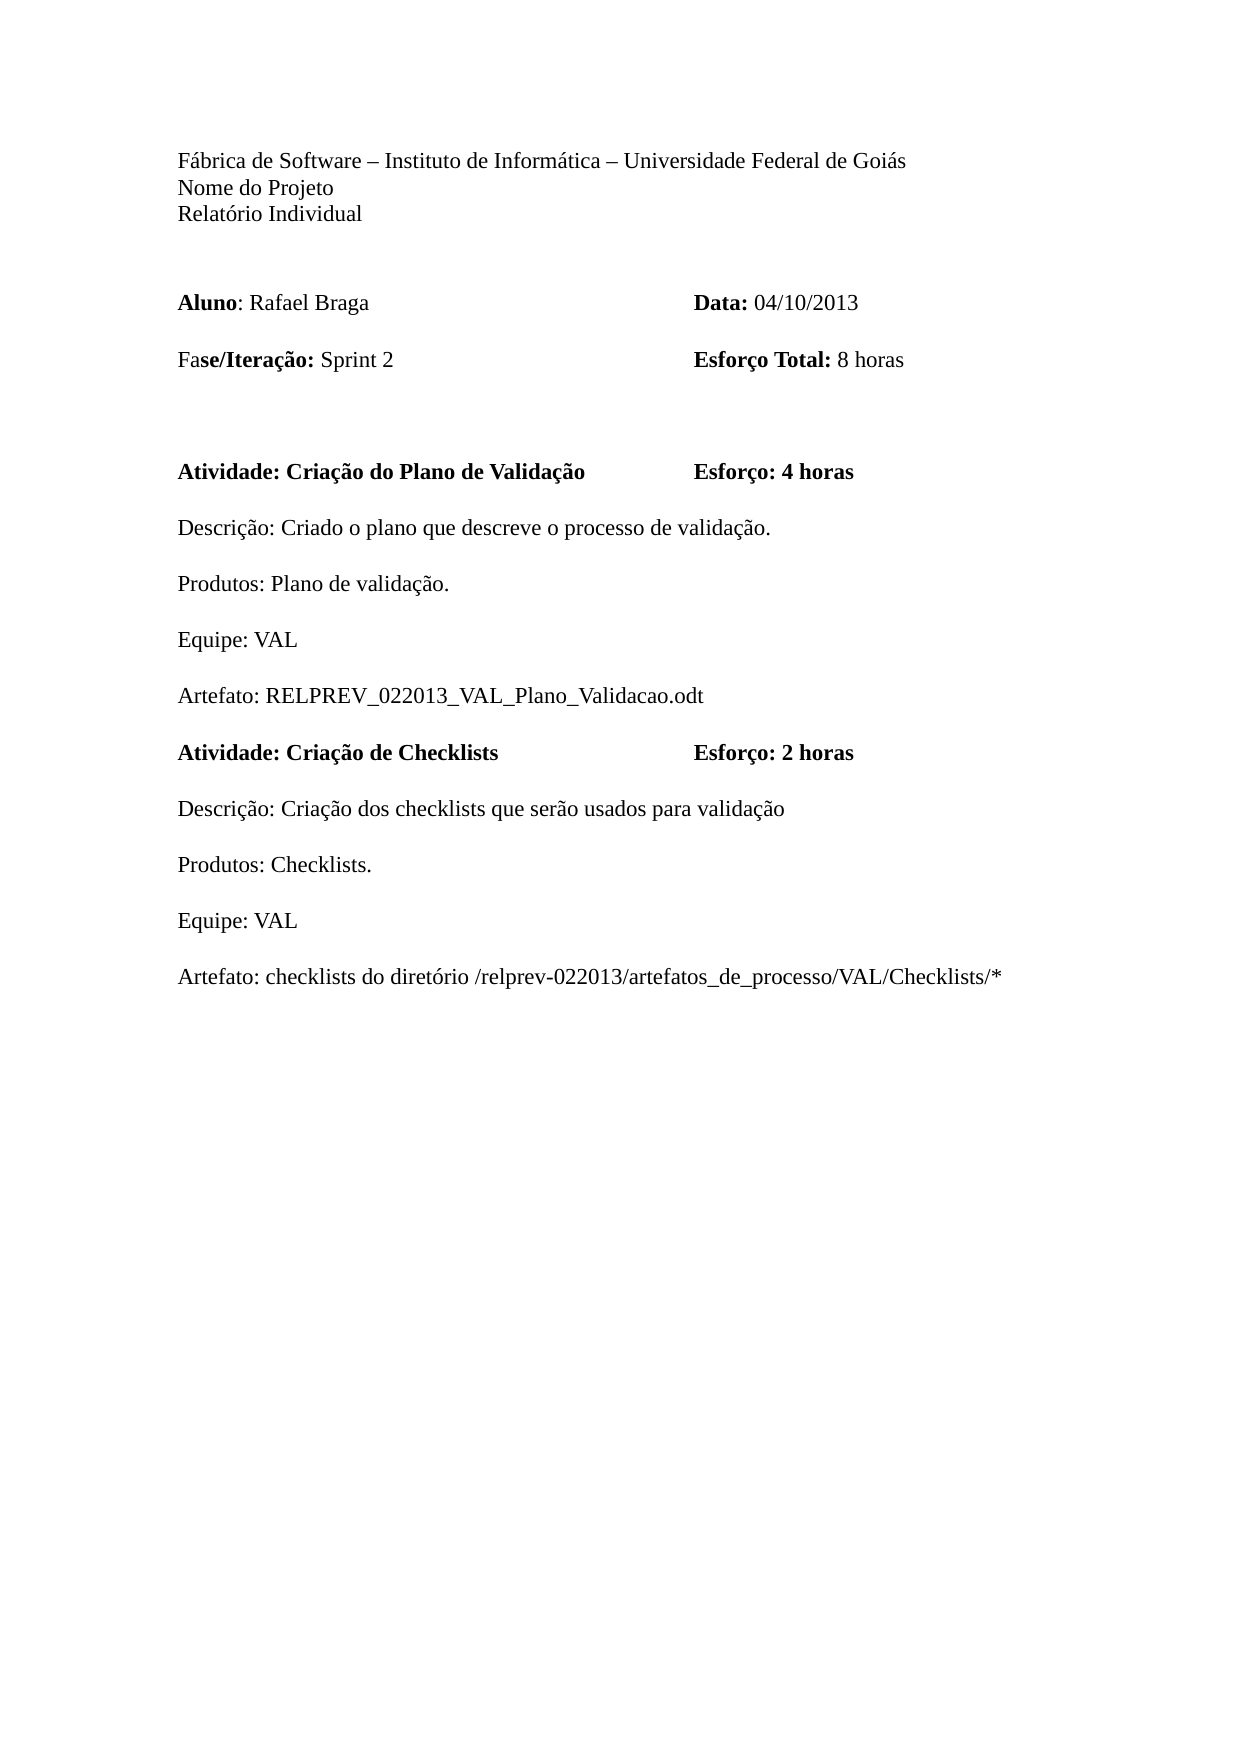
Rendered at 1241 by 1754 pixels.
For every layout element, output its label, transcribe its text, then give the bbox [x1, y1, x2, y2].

text Produtos: Plano de validação. [177, 570, 1063, 597]
text Equipe: VAL [177, 907, 1063, 933]
text Produtos: Checklists. [177, 851, 1063, 877]
text Atividade: Criação do Plano de Validação Esforço: 4 horas [177, 458, 1063, 484]
text Artefato: checklists do diretório /relprev-022013/artefatos_de_processo/VAL/Checklists/* [177, 963, 1063, 989]
text Atividade: Criação de Checklists Esforço: 2 horas [177, 739, 1063, 765]
text Descrição: Criação dos checklists que serão usados para validação [177, 795, 1063, 821]
text Equipe: VAL [177, 626, 1063, 653]
text Fábrica de Software – Instituto de Informática – Universidade Federal de Goiás [177, 148, 1063, 174]
text Fase/Iteração: Sprint 2 Esforço Total: 8 horas [177, 346, 1063, 372]
text Nome do Projeto [177, 174, 1063, 200]
text Descrição: Criado o plano que descreve o processo de validação. [177, 514, 1063, 540]
text Aluno: Rafael Braga Data: 04/10/2013 [177, 289, 1063, 316]
text Artefato: RELPREV_022013_VAL_Plano_Validacao.odt [177, 682, 1063, 709]
text Relatório Individual [177, 200, 1063, 227]
